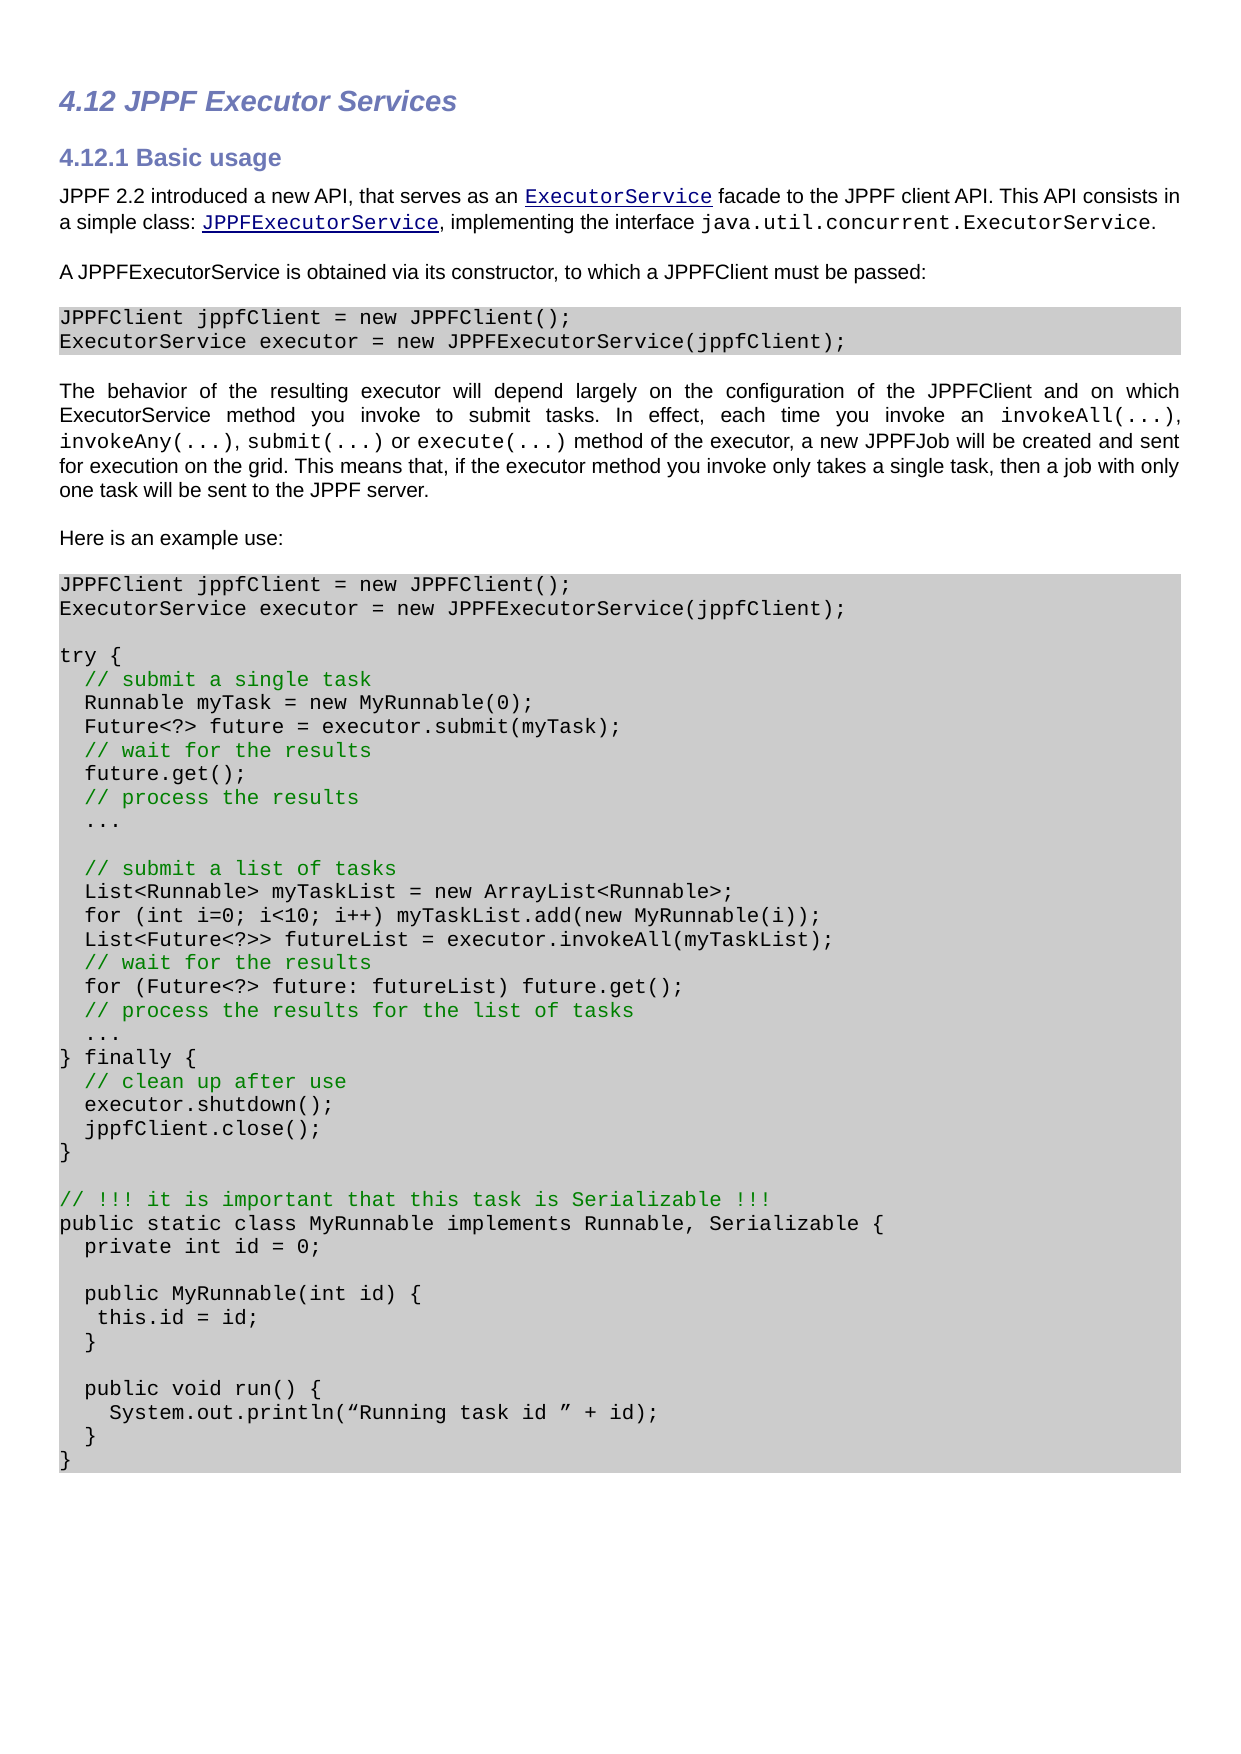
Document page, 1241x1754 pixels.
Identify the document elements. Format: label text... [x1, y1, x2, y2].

text The behavior of the resulting executor will depend largely on the configuration of the JPPFClient and on which ExecutorService method you invoke to submit tasks. In effect, each time you invoke an invokeAll(...), invokeAny(...), submit(...) or execute(...) method of the executor, a new JPPFJob will be created and sent for execution on the grid. This means that, if the executor method you invoke only takes a single task, then a job with only one task will be sent to the JPPF server. [59, 379, 1181, 502]
text ... [59, 811, 1181, 834]
subtitle JPPF Executor Services [59, 84, 1181, 118]
text } [59, 1425, 1181, 1449]
text } finally { [59, 1047, 1181, 1071]
subtitle Basic usage [59, 143, 1181, 171]
text // wait for the results [59, 952, 1181, 976]
text A JPPFExecutorService is obtained via its constructor, to which a JPPFClient must be passed: [59, 259, 1181, 283]
text for (Future<?> future: futureList) future.get(); [59, 976, 1181, 1000]
text public MyRunnable(int id) { [59, 1283, 1181, 1307]
text executor.shutdown(); [59, 1094, 1181, 1118]
text } [59, 1449, 1181, 1473]
text for (int i=0; i<10; i++) myTaskList.add(new MyRunnable(i)); [59, 905, 1181, 929]
text } [59, 1331, 1181, 1354]
text ExecutorService executor = new JPPFExecutorService(jppfClient); [59, 331, 1181, 355]
text System.out.println(“Running task id ” + id); [59, 1402, 1181, 1425]
text public static class MyRunnable implements Runnable, Serializable { [59, 1212, 1181, 1236]
text Runnable myTask = new MyRunnable(0); [59, 692, 1181, 716]
text Here is an example use: [59, 526, 1181, 550]
text List<Future<?>> futureList = executor.invokeAll(myTaskList); [59, 929, 1181, 952]
text // submit a single task [59, 669, 1181, 692]
text private int id = 0; [59, 1236, 1181, 1260]
text List<Runnable> myTaskList = new ArrayList<Runnable>; [59, 881, 1181, 905]
text // clean up after use [59, 1071, 1181, 1094]
text this.id = id; [59, 1307, 1181, 1331]
text // submit a list of tasks [59, 858, 1181, 881]
text ... [59, 1023, 1181, 1047]
text future.get(); [59, 763, 1181, 787]
text // !!! it is important that this task is Serializable !!! [59, 1189, 1181, 1212]
text ExecutorService executor = new JPPFExecutorService(jppfClient); [59, 598, 1181, 621]
text // process the results [59, 787, 1181, 811]
text } [59, 1142, 1181, 1165]
text JPPF 2.2 introduced a new API, that serves as an ExecutorService facade to the JPPF client API. This API consists in a simple class: JPPFExecutorService, implementing the interface java.util.concurrent.ExecutorService. [59, 184, 1181, 236]
text // wait for the results [59, 739, 1181, 763]
text try { [59, 645, 1181, 669]
text // process the results for the list of tasks [59, 1000, 1181, 1023]
text JPPFClient jppfClient = new JPPFClient(); [59, 574, 1181, 598]
text JPPFClient jppfClient = new JPPFClient(); [59, 307, 1181, 331]
text public void run() { [59, 1378, 1181, 1402]
text Future<?> future = executor.submit(myTask); [59, 716, 1181, 739]
text jppfClient.close(); [59, 1118, 1181, 1142]
